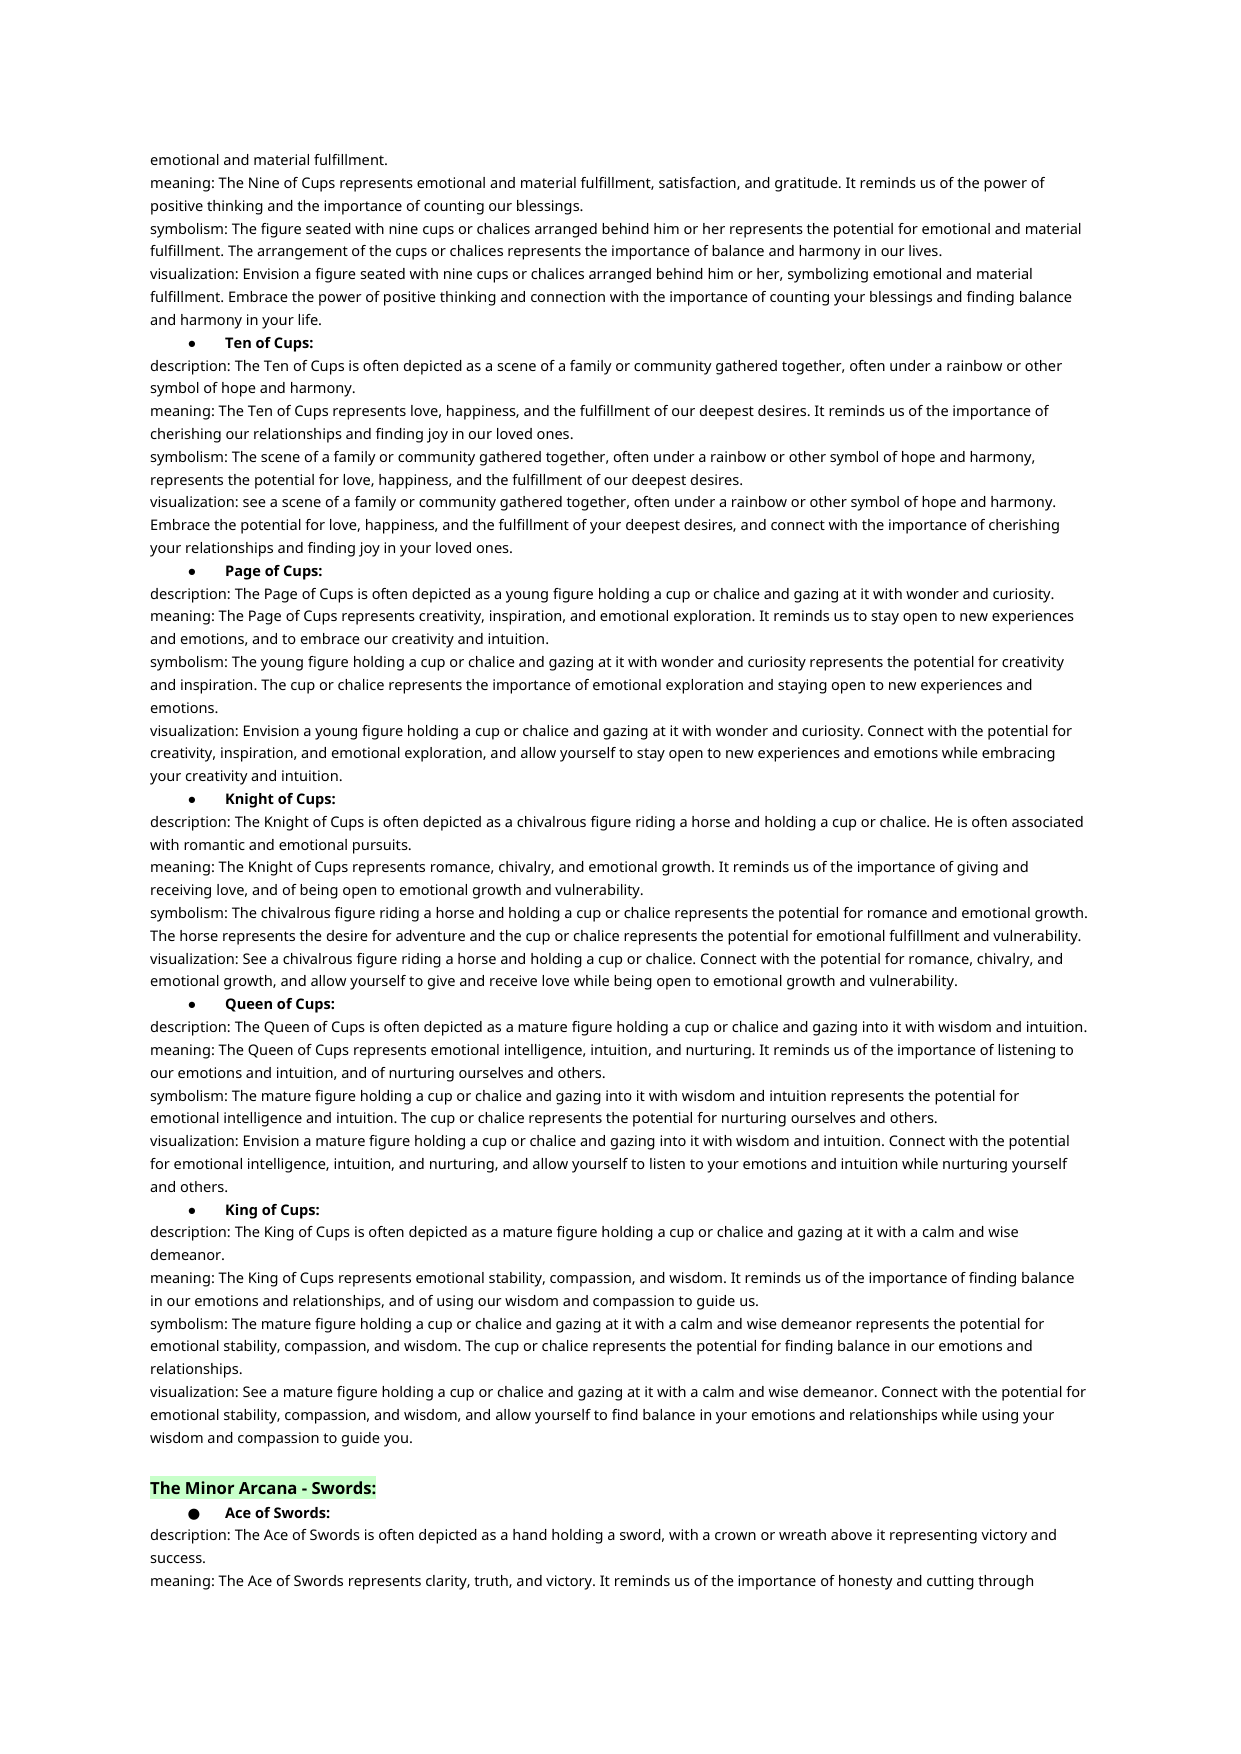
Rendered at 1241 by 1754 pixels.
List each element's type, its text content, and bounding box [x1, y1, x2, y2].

text visualization: Envision a mature figure holding a cup or chalice and gazing into it with wisdom and intuition. Connect with the potential for emotional intelligence, intuition, and nurturing, and allow yourself to listen to your emotions and intuition while nurturing yourself and others. [150, 1131, 1090, 1196]
text visualization: See a mature figure holding a cup or chalice and gazing at it with a calm and wise demeanor. Connect with the potential for emotional stability, compassion, and wisdom, and allow yourself to find balance in your emotions and relationships while using your wisdom and compassion to guide you. [150, 1382, 1090, 1447]
text description: The Queen of Cups is often depicted as a mature figure holding a cup or chalice and gazing into it with wisdom and intuition. [150, 1017, 1090, 1037]
text meaning: The Queen of Cups represents emotional intelligence, intuition, and nurturing. It reminds us of the importance of listening to our emotions and intuition, and of nurturing ourselves and others. [150, 1040, 1090, 1082]
text visualization: see a scene of a family or community gathered together, often under a rainbow or other symbol of hope and harmony. Embrace the potential for love, happiness, and the fulfillment of your deepest desires, and connect with the importance of cherishing your relationships and finding joy in your loved ones. [150, 492, 1090, 558]
text meaning: The Page of Cups represents creativity, inspiration, and emotional exploration. It reminds us to stay open to new experiences and emotions, and to embrace our creativity and intuition. [150, 606, 1090, 649]
text description: The Knight of Cups is often depicted as a chivalrous figure riding a horse and holding a cup or chalice. He is often associated with romantic and emotional pursuits. [150, 812, 1090, 854]
list Ace of Swords: [187, 1502, 1090, 1522]
text meaning: The Nine of Cups represents emotional and material fulfillment, satisfaction, and gratitude. It reminds us of the power of positive thinking and the importance of counting our blessings. [150, 173, 1090, 216]
list Queen of Cups: [187, 994, 1090, 1014]
text visualization: See a chivalrous figure riding a horse and holding a cup or chalice. Connect with the potential for romance, chivalry, and emotional growth, and allow yourself to give and receive love while being open to emotional growth and vulnerability. [150, 948, 1090, 991]
text emotional and material fulfillment. [150, 150, 1090, 170]
list Page of Cups: [187, 561, 1090, 581]
text symbolism: The mature figure holding a cup or chalice and gazing into it with wisdom and intuition represents the potential for emotional intelligence and intuition. The cup or chalice represents the potential for nurturing ourselves and others. [150, 1085, 1090, 1128]
list Knight of Cups: [187, 789, 1090, 809]
text The Minor Arcana - Swords: [150, 1476, 1090, 1499]
text symbolism: The young figure holding a cup or chalice and gazing at it with wonder and curiosity represents the potential for creativity and inspiration. The cup or chalice represents the importance of emotional exploration and staying open to new experiences and emotions. [150, 652, 1090, 717]
text meaning: The Ace of Swords represents clarity, truth, and victory. It reminds us of the importance of honesty and cutting through [150, 1571, 1090, 1591]
text visualization: Envision a figure seated with nine cups or chalices arranged behind him or her, symbolizing emotional and material fulfillment. Embrace the power of positive thinking and connection with the importance of counting your blessings and finding balance and harmony in your life. [150, 264, 1090, 329]
text symbolism: The chivalrous figure riding a horse and holding a cup or chalice represents the potential for romance and emotional growth. The horse represents the desire for adventure and the cup or chalice represents the potential for emotional fulfillment and vulnerability. [150, 903, 1090, 946]
text meaning: The Knight of Cups represents romance, chivalry, and emotional growth. It reminds us of the importance of giving and receiving love, and of being open to emotional growth and vulnerability. [150, 857, 1090, 900]
text meaning: The Ten of Cups represents love, happiness, and the fulfillment of our deepest desires. It reminds us of the importance of cherishing our relationships and finding joy in our loved ones. [150, 401, 1090, 444]
list King of Cups: [187, 1199, 1090, 1219]
text description: The Ten of Cups is often depicted as a scene of a family or community gathered together, often under a rainbow or other symbol of hope and harmony. [150, 355, 1090, 398]
text description: The Page of Cups is often depicted as a young figure holding a cup or chalice and gazing at it with wonder and curiosity. [150, 583, 1090, 603]
list Ten of Cups: [187, 332, 1090, 352]
text visualization: Envision a young figure holding a cup or chalice and gazing at it with wonder and curiosity. Connect with the potential for creativity, inspiration, and emotional exploration, and allow yourself to stay open to new experiences and emotions while embracing your creativity and intuition. [150, 720, 1090, 786]
text symbolism: The mature figure holding a cup or chalice and gazing at it with a calm and wise demeanor represents the potential for emotional stability, compassion, and wisdom. The cup or chalice represents the potential for finding balance in our emotions and relationships. [150, 1313, 1090, 1379]
text symbolism: The figure seated with nine cups or chalices arranged behind him or her represents the potential for emotional and material fulfillment. The arrangement of the cups or chalices represents the importance of balance and harmony in our lives. [150, 218, 1090, 261]
text meaning: The King of Cups represents emotional stability, compassion, and wisdom. It reminds us of the importance of finding balance in our emotions and relationships, and of using our wisdom and compassion to guide us. [150, 1268, 1090, 1311]
text description: The King of Cups is often depicted as a mature figure holding a cup or chalice and gazing at it with a calm and wise demeanor. [150, 1222, 1090, 1265]
text description: The Ace of Swords is often depicted as a hand holding a sword, with a crown or wreath above it representing victory and success. [150, 1525, 1090, 1568]
text symbolism: The scene of a family or community gathered together, often under a rainbow or other symbol of hope and harmony, represents the potential for love, happiness, and the fulfillment of our deepest desires. [150, 447, 1090, 489]
